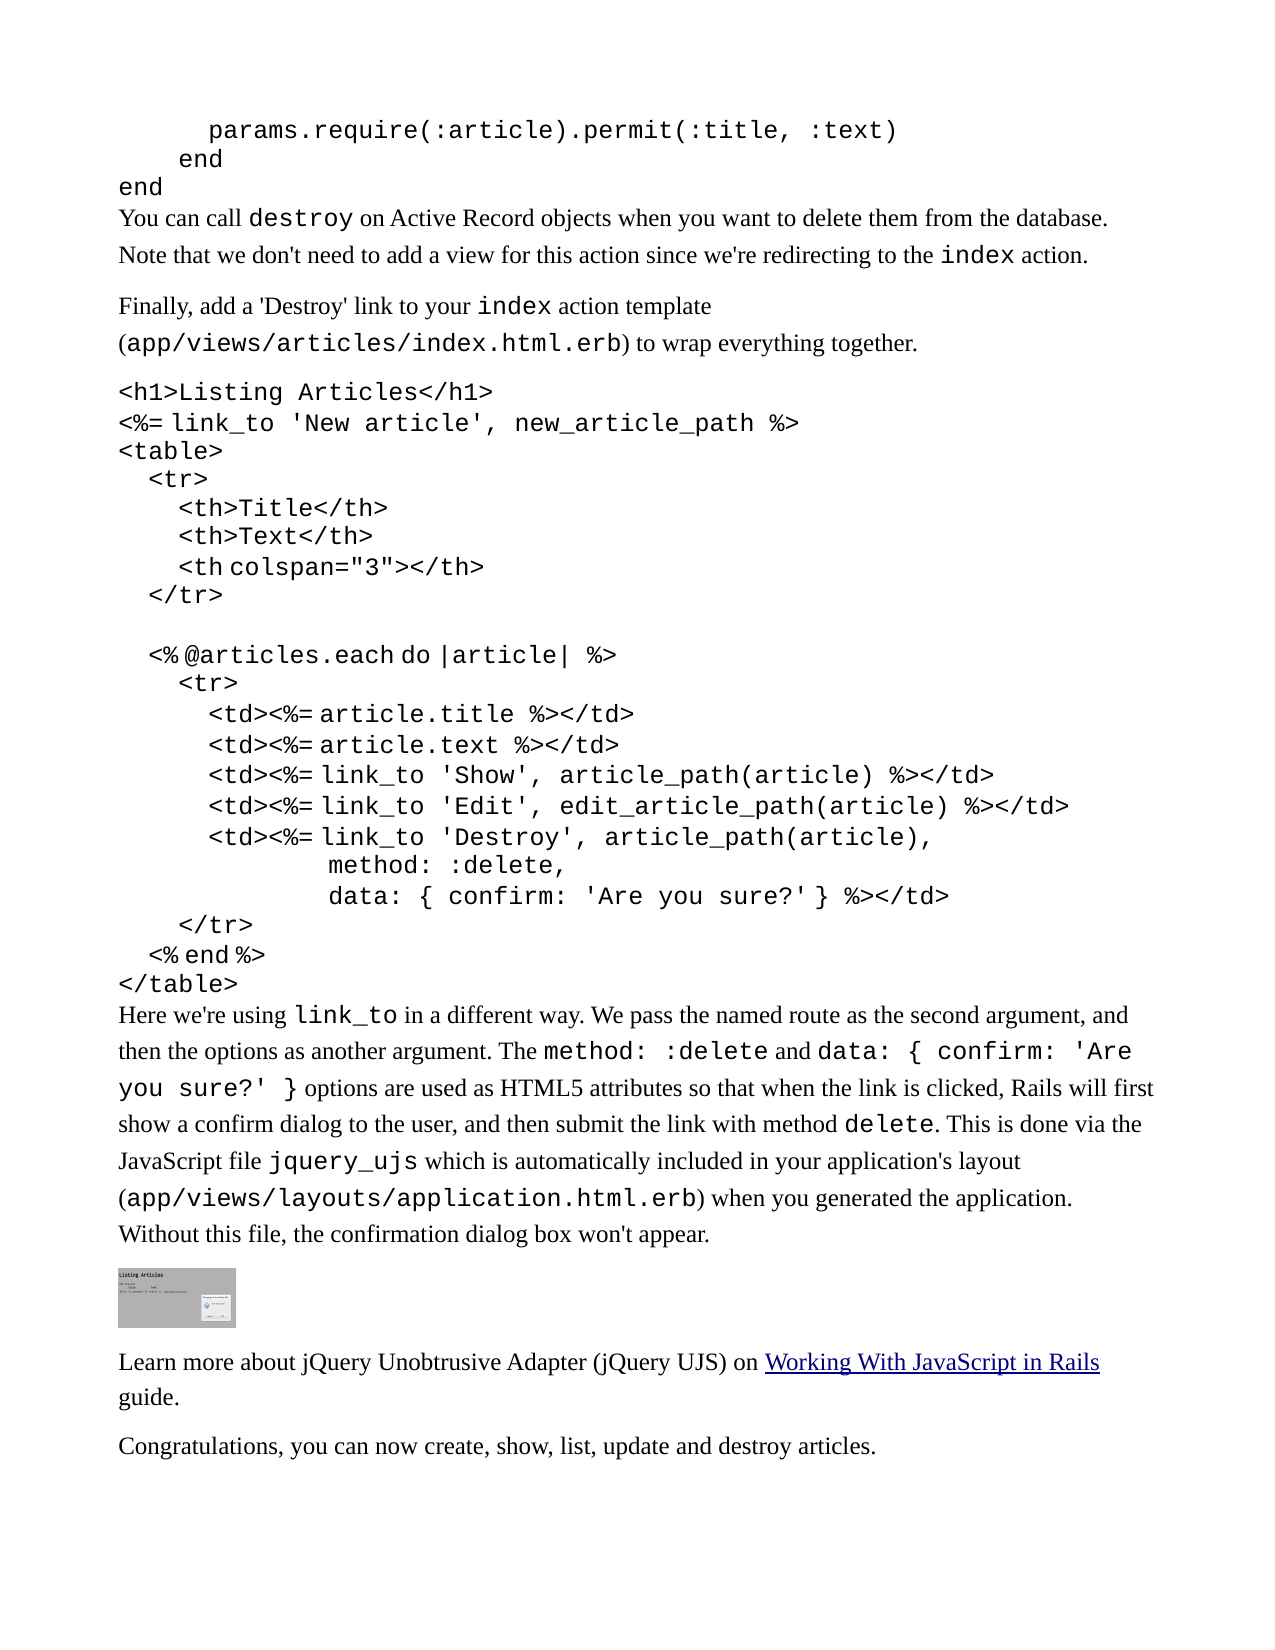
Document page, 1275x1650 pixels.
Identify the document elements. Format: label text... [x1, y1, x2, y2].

picture [118, 1268, 237, 1328]
text You can call destroy on Active Record objects when you want to delete them from the database. Note that we don't need to add a view for this action since we're redirecting to the index action. [118, 203, 1157, 271]
text Finally, add a 'Destroy' link to your index action template (app/views/articles/index.html.erb) to wrap everything together. [118, 291, 1157, 359]
text Here we're using link_to in a different way. We pass the named route as the second argument, and then the options as another argument. The method: :delete and data: { confirm: 'Are you sure?' } options are used as HTML5 attributes so that when the link is clicked, Rails will first show a confirm dialog to the user, and then submit the link with method delete. This is done via the JavaScript file jquery_ujs which is automatically included in your application's layout (app/views/layouts/application.html.erb) when you generated the application. Without this file, the confirmation dialog box won't appear. [118, 1000, 1157, 1248]
text Congratulations, you can now create, show, list, update and destroy articles. [118, 1431, 1157, 1460]
table_header <h1>Listing Articles</h1> <%= link_to 'New article', new_article_path %> <table> <tr> <th>Title</th> <th>Text</th> <th colspan="3"></th> </tr> <% @articles.each do |article| %> <tr> <td><%= article.title %></td> <td><%= article.text %></td> <td><%= link_to 'Show', article_path(article) %></td> <td><%= link_to 'Edit', edit_article_path(article) %></td> <td><%= link_to 'Destroy', article_path(article), method: :delete, data: { confirm: 'Are you sure?' } %></td> </tr> <% end %> </table> [118, 379, 1087, 1000]
table_header params.require(:article).permit(:title, :text) end end [118, 118, 911, 203]
text Learn more about jQuery Unobtrusive Adapter (jQuery UJS) on Working With JavaScript in Rails guide. [118, 1347, 1157, 1411]
